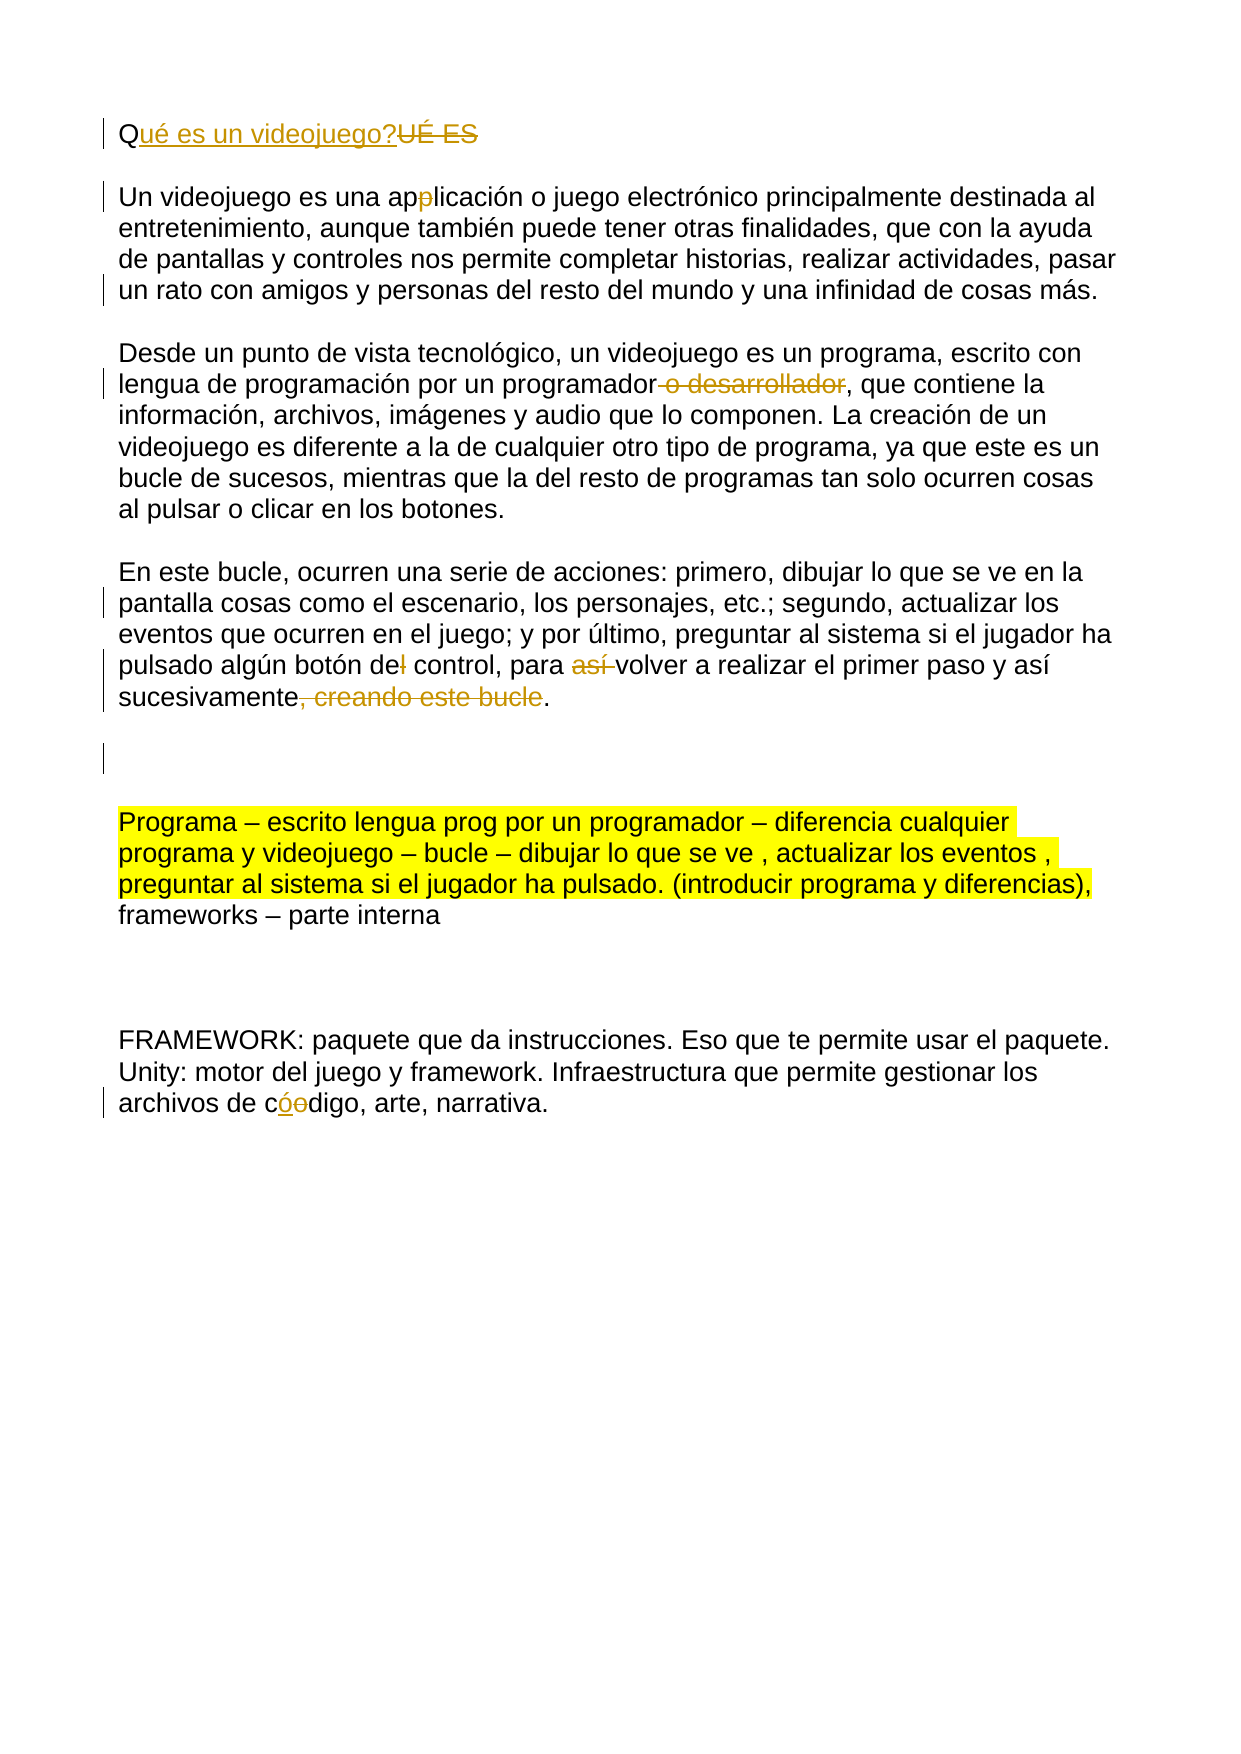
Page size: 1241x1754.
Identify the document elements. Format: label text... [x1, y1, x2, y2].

text FRAMEWORK: paquete que da instrucciones. Eso que te permite usar el paquete. [118, 1024, 1122, 1056]
text Qué es un videojuego? [118, 118, 1122, 149]
text Unity: motor del juego y framework. Infraestructura que permite gestionar los archivos de código, arte, narrativa. [118, 1056, 1122, 1118]
text Desde un punto de vista tecnológico, un videojuego es un programa, escrito con lengua de programación por un programador, que contiene la información, archivos, imágenes y audio que lo componen. La creación de un videojuego es diferente a la de cualquier otro tipo de programa, ya que este es un bucle de sucesos, mientras que la del resto de programas tan solo ocurren cosas al pulsar o clicar en los botones. [118, 337, 1122, 524]
text Un videojuego es una aplicación o juego electrónico principalmente destinada al entretenimiento, aunque también puede tener otras finalidades, que con la ayuda de pantallas y controles nos permite completar historias, realizar actividades, pasar un rato con amigos y personas del resto del mundo y una infinidad de cosas más. [118, 181, 1122, 306]
text Programa – escrito lengua prog por un programador – diferencia cualquier programa y videojuego – bucle – dibujar lo que se ve , actualizar los eventos , preguntar al sistema si el jugador ha pulsado. (introducir programa y diferencias), frameworks – parte interna [118, 806, 1122, 931]
text En este bucle, ocurren una serie de acciones: primero, dibujar lo que se ve en la pantalla cosas como el escenario, los personajes, etc.; segundo, actualizar los eventos que ocurren en el juego; y por último, preguntar al sistema si el jugador ha pulsado algún botón de control, para volver a realizar el primer paso y así sucesivamente. [118, 556, 1122, 712]
